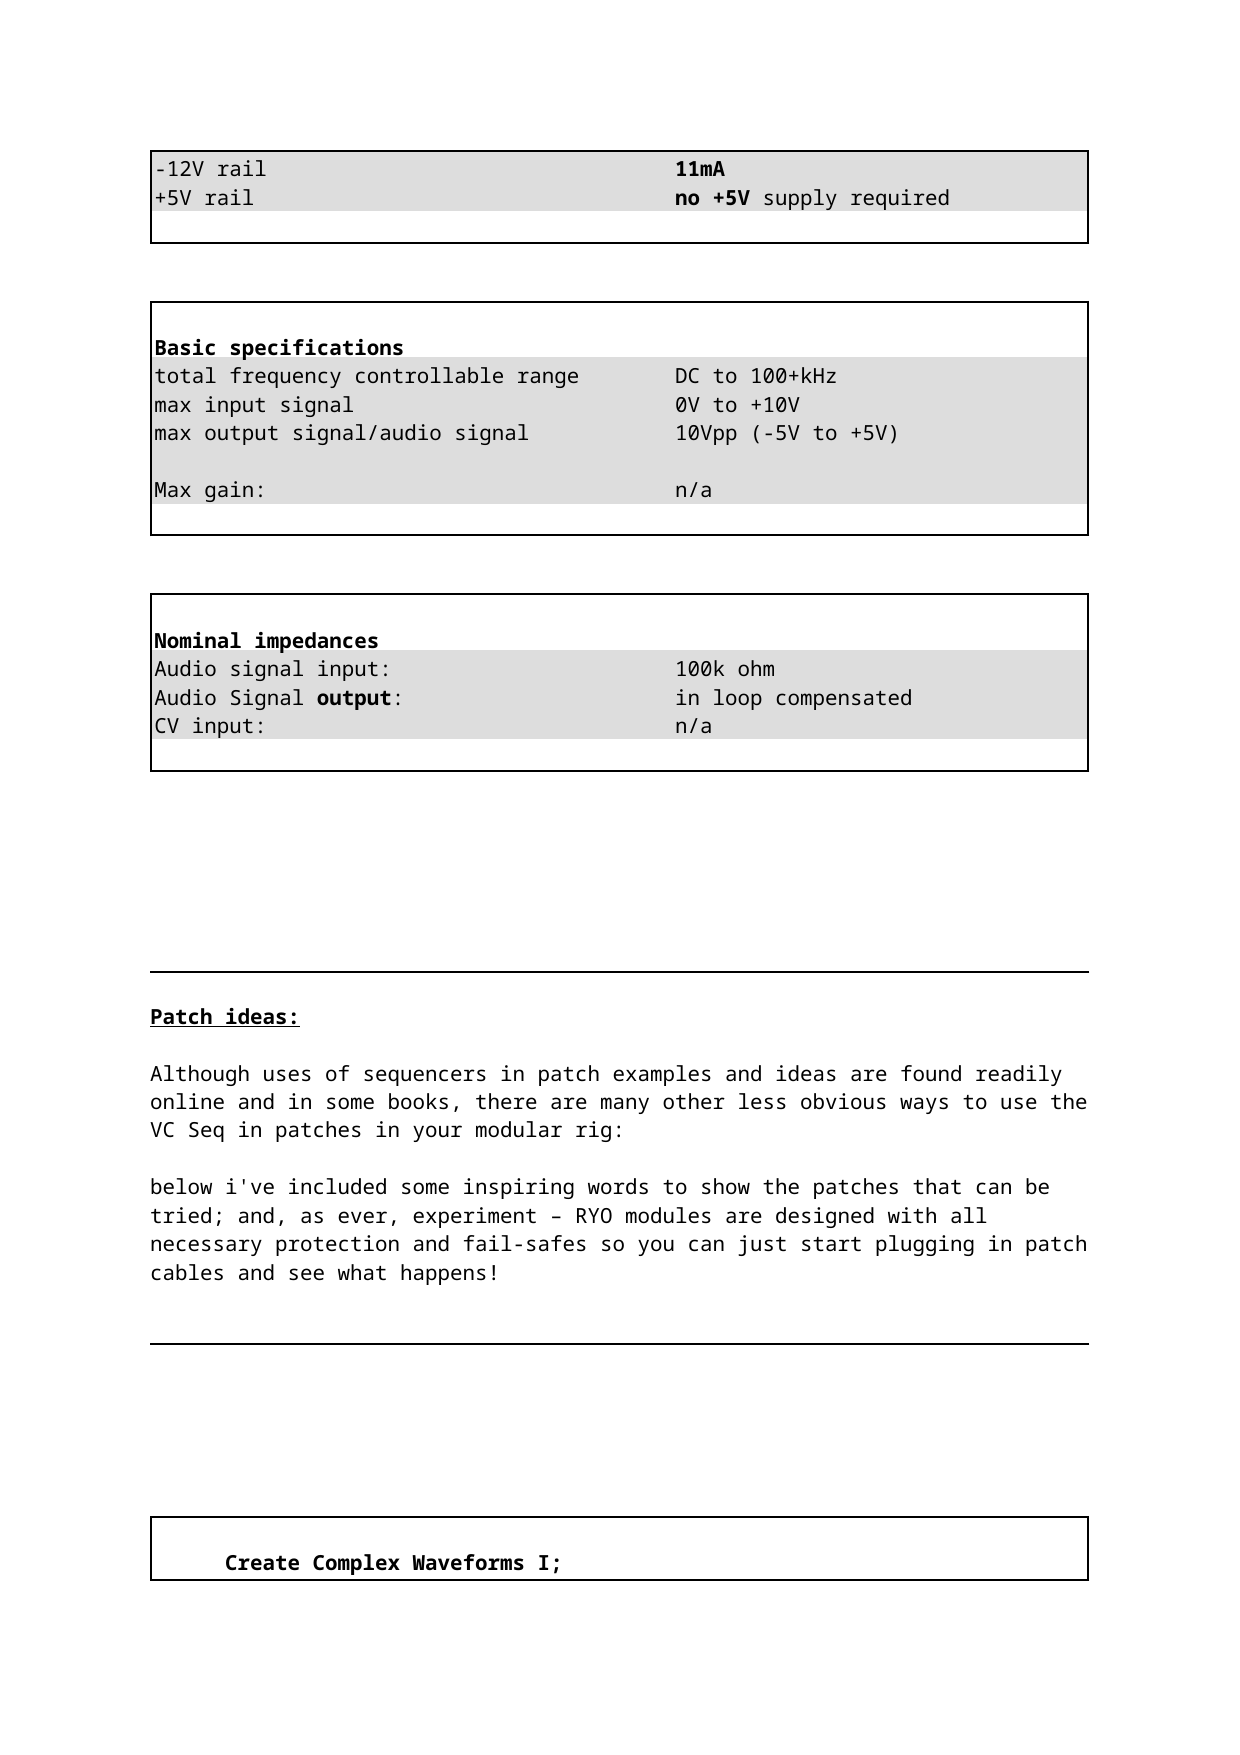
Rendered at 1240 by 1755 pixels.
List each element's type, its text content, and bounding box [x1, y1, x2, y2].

text max input signal 0V to +10V [152, 386, 1087, 414]
text total frequency controllable range DC to 100+kHz [152, 357, 1087, 386]
text CV input: n/a [152, 707, 1087, 739]
text below i've included some inspiring words to show the patches that can be tried; and, as ever, experiment – RYO modules are designed with all necessary protection and fail-safes so you can just start plugging in patch cables and see what happens! [150, 1172, 1089, 1286]
text Create Complex Waveforms I; [152, 1544, 1087, 1579]
text -12V rail 11mA [152, 152, 1087, 178]
text Basic specifications [152, 329, 1087, 357]
text Audio signal input: 100k ohm Audio Signal output: in loop compensated [152, 650, 1087, 707]
text Nominal impedances [152, 622, 1087, 650]
text Although uses of sequencers in patch examples and ideas are found readily online and in some books, there are many other less obvious ways to use the VC Seq in patches in your modular rig: [150, 1059, 1089, 1144]
text Patch ideas: [150, 1002, 1089, 1030]
text max output signal/audio signal 10Vpp (-5V to +5V) [152, 414, 1087, 443]
text +5V rail no +5V supply required [152, 178, 1087, 211]
text Max gain: n/a [152, 471, 1087, 504]
